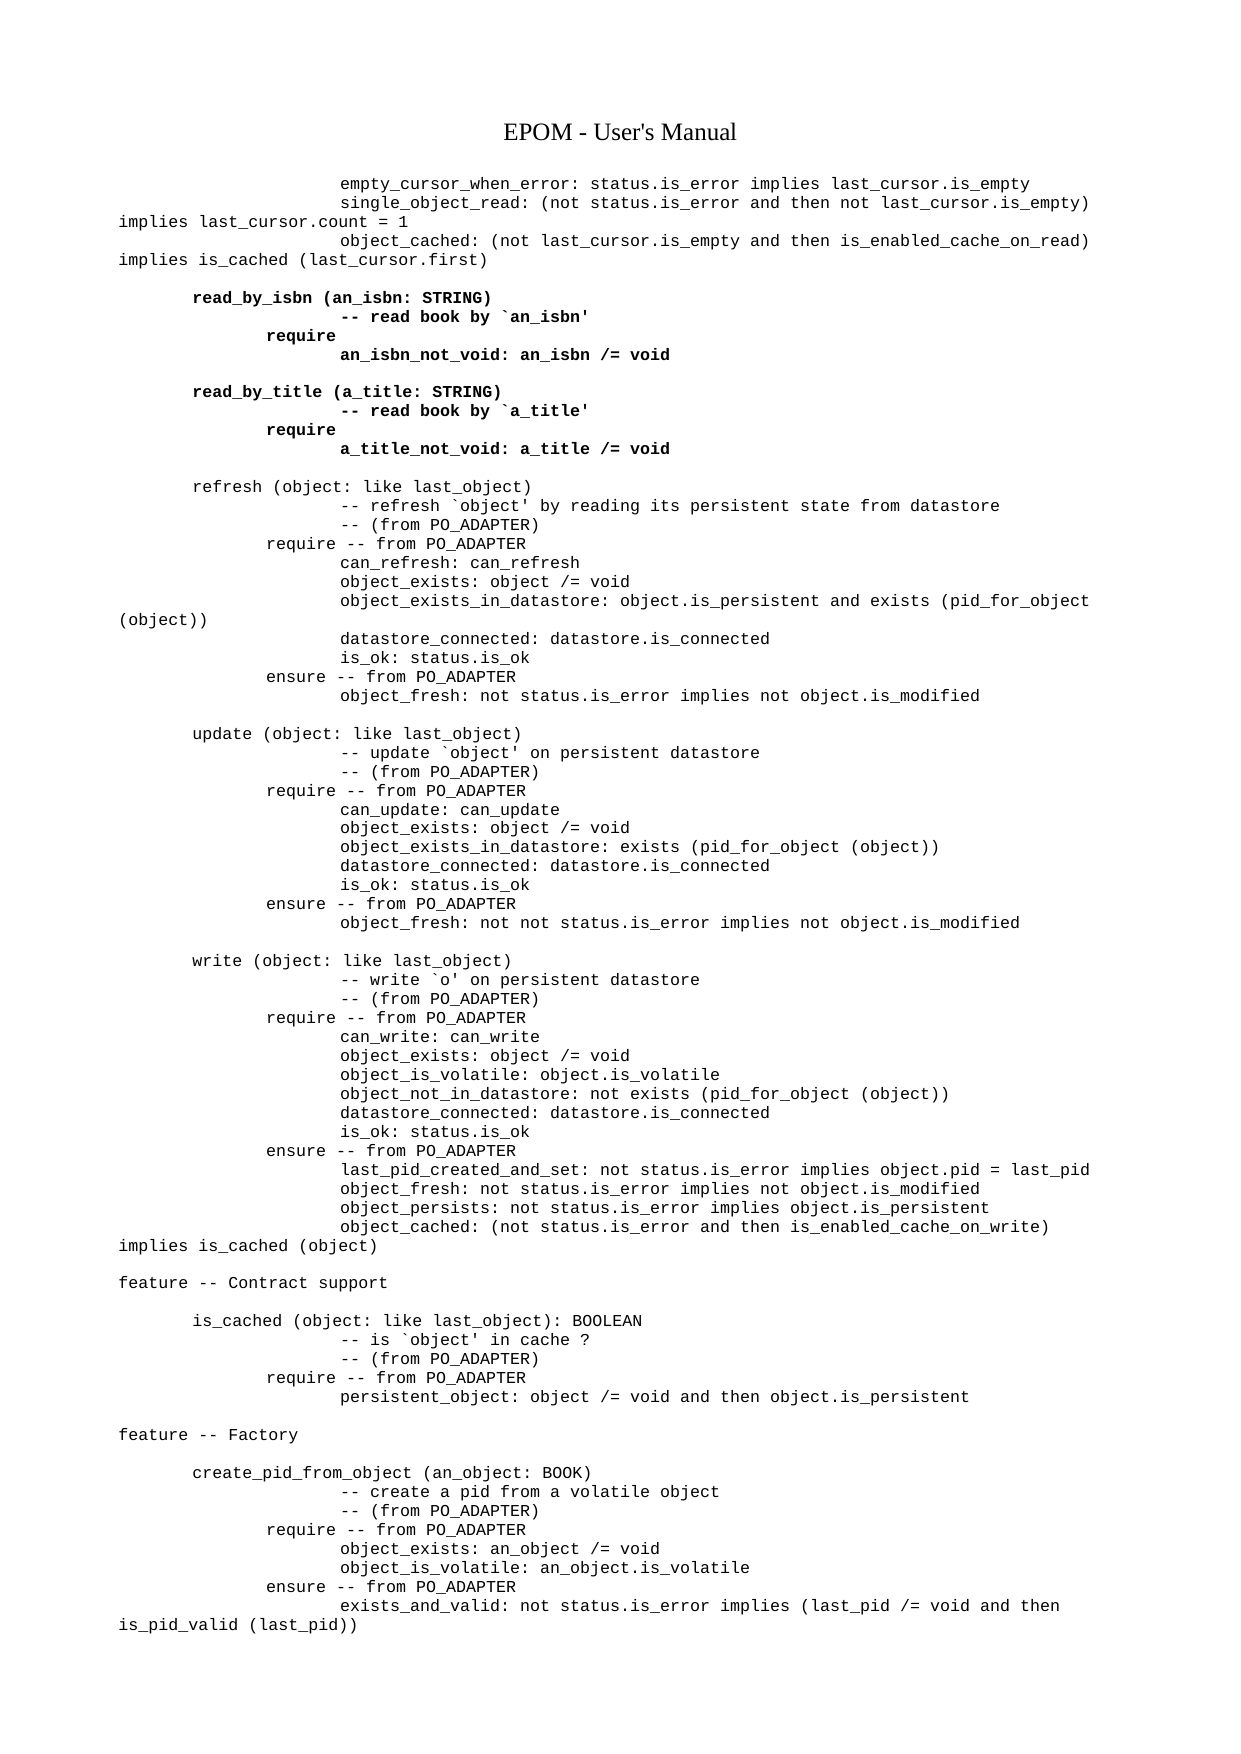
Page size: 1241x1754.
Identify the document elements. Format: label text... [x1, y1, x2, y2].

text -- read book by `an_isbn' [118, 308, 1122, 327]
text object_exists: an_object /= void [118, 1540, 1122, 1559]
text write (object: like last_object) [118, 953, 1122, 972]
text feature -- Contract support [118, 1275, 1122, 1294]
text require -- from PO_ADAPTER [118, 536, 1122, 554]
text a_title_not_void: a_title /= void [118, 441, 1122, 460]
text can_refresh: can_refresh [118, 554, 1122, 573]
text object_persists: not status.is_error implies object.is_persistent [118, 1199, 1122, 1218]
text datastore_connected: datastore.is_connected [118, 858, 1122, 877]
text object_exists: object /= void [118, 1047, 1122, 1066]
text -- read book by `a_title' [118, 403, 1122, 422]
text object_not_in_datastore: not exists (pid_for_object (object)) [118, 1085, 1122, 1104]
text object_cached: (not status.is_error and then is_enabled_cache_on_write) implies is_cached (object) [118, 1218, 1122, 1256]
text ensure -- from PO_ADAPTER [118, 1142, 1122, 1161]
text require -- from PO_ADAPTER [118, 1370, 1122, 1389]
text can_write: can_write [118, 1028, 1122, 1047]
text ensure -- from PO_ADAPTER [118, 1578, 1122, 1597]
text object_fresh: not status.is_error implies not object.is_modified [118, 1180, 1122, 1199]
text is_ok: status.is_ok [118, 649, 1122, 668]
text exists_and_valid: not status.is_error implies (last_pid /= void and then is_pid_valid (last_pid)) [118, 1597, 1122, 1635]
text -- (from PO_ADAPTER) [118, 763, 1122, 782]
text ensure -- from PO_ADAPTER [118, 896, 1122, 915]
text is_ok: status.is_ok [118, 877, 1122, 896]
text object_exists: object /= void [118, 573, 1122, 592]
text -- (from PO_ADAPTER) [118, 517, 1122, 536]
text object_is_volatile: object.is_volatile [118, 1066, 1122, 1085]
text -- write `o' on persistent datastore [118, 972, 1122, 991]
text refresh (object: like last_object) [118, 479, 1122, 498]
text -- (from PO_ADAPTER) [118, 1351, 1122, 1370]
text require -- from PO_ADAPTER [118, 1521, 1122, 1540]
text datastore_connected: datastore.is_connected [118, 1104, 1122, 1123]
text read_by_isbn (an_isbn: STRING) [118, 289, 1122, 308]
text last_pid_created_and_set: not status.is_error implies object.pid = last_pid [118, 1161, 1122, 1180]
text -- is `object' in cache ? [118, 1332, 1122, 1351]
text is_ok: status.is_ok [118, 1123, 1122, 1142]
text -- (from PO_ADAPTER) [118, 991, 1122, 1009]
text -- (from PO_ADAPTER) [118, 1502, 1122, 1521]
text datastore_connected: datastore.is_connected [118, 630, 1122, 649]
text require -- from PO_ADAPTER [118, 782, 1122, 801]
text object_fresh: not status.is_error implies not object.is_modified [118, 687, 1122, 706]
text object_exists: object /= void [118, 820, 1122, 839]
text is_cached (object: like last_object): BOOLEAN [118, 1313, 1122, 1332]
text require [118, 422, 1122, 441]
text can_update: can_update [118, 801, 1122, 820]
text object_is_volatile: an_object.is_volatile [118, 1559, 1122, 1578]
text single_object_read: (not status.is_error and then not last_cursor.is_empty) implies last_cursor.count = 1 [118, 194, 1122, 232]
text ensure -- from PO_ADAPTER [118, 668, 1122, 687]
text object_exists_in_datastore: object.is_persistent and exists (pid_for_object (object)) [118, 592, 1122, 630]
text require [118, 327, 1122, 346]
text update (object: like last_object) [118, 725, 1122, 744]
text object_exists_in_datastore: exists (pid_for_object (object)) [118, 839, 1122, 858]
text object_cached: (not last_cursor.is_empty and then is_enabled_cache_on_read) implies is_cached (last_cursor.first) [118, 232, 1122, 270]
text -- refresh `object' by reading its persistent state from datastore [118, 498, 1122, 517]
text create_pid_from_object (an_object: BOOK) [118, 1464, 1122, 1483]
text feature -- Factory [118, 1427, 1122, 1446]
text persistent_object: object /= void and then object.is_persistent [118, 1389, 1122, 1408]
text -- create a pid from a volatile object [118, 1483, 1122, 1502]
text empty_cursor_when_error: status.is_error implies last_cursor.is_empty [118, 175, 1122, 194]
text an_isbn_not_void: an_isbn /= void [118, 346, 1122, 365]
text require -- from PO_ADAPTER [118, 1009, 1122, 1028]
text -- update `object' on persistent datastore [118, 744, 1122, 763]
text object_fresh: not not status.is_error implies not object.is_modified [118, 915, 1122, 934]
text read_by_title (a_title: STRING) [118, 384, 1122, 403]
